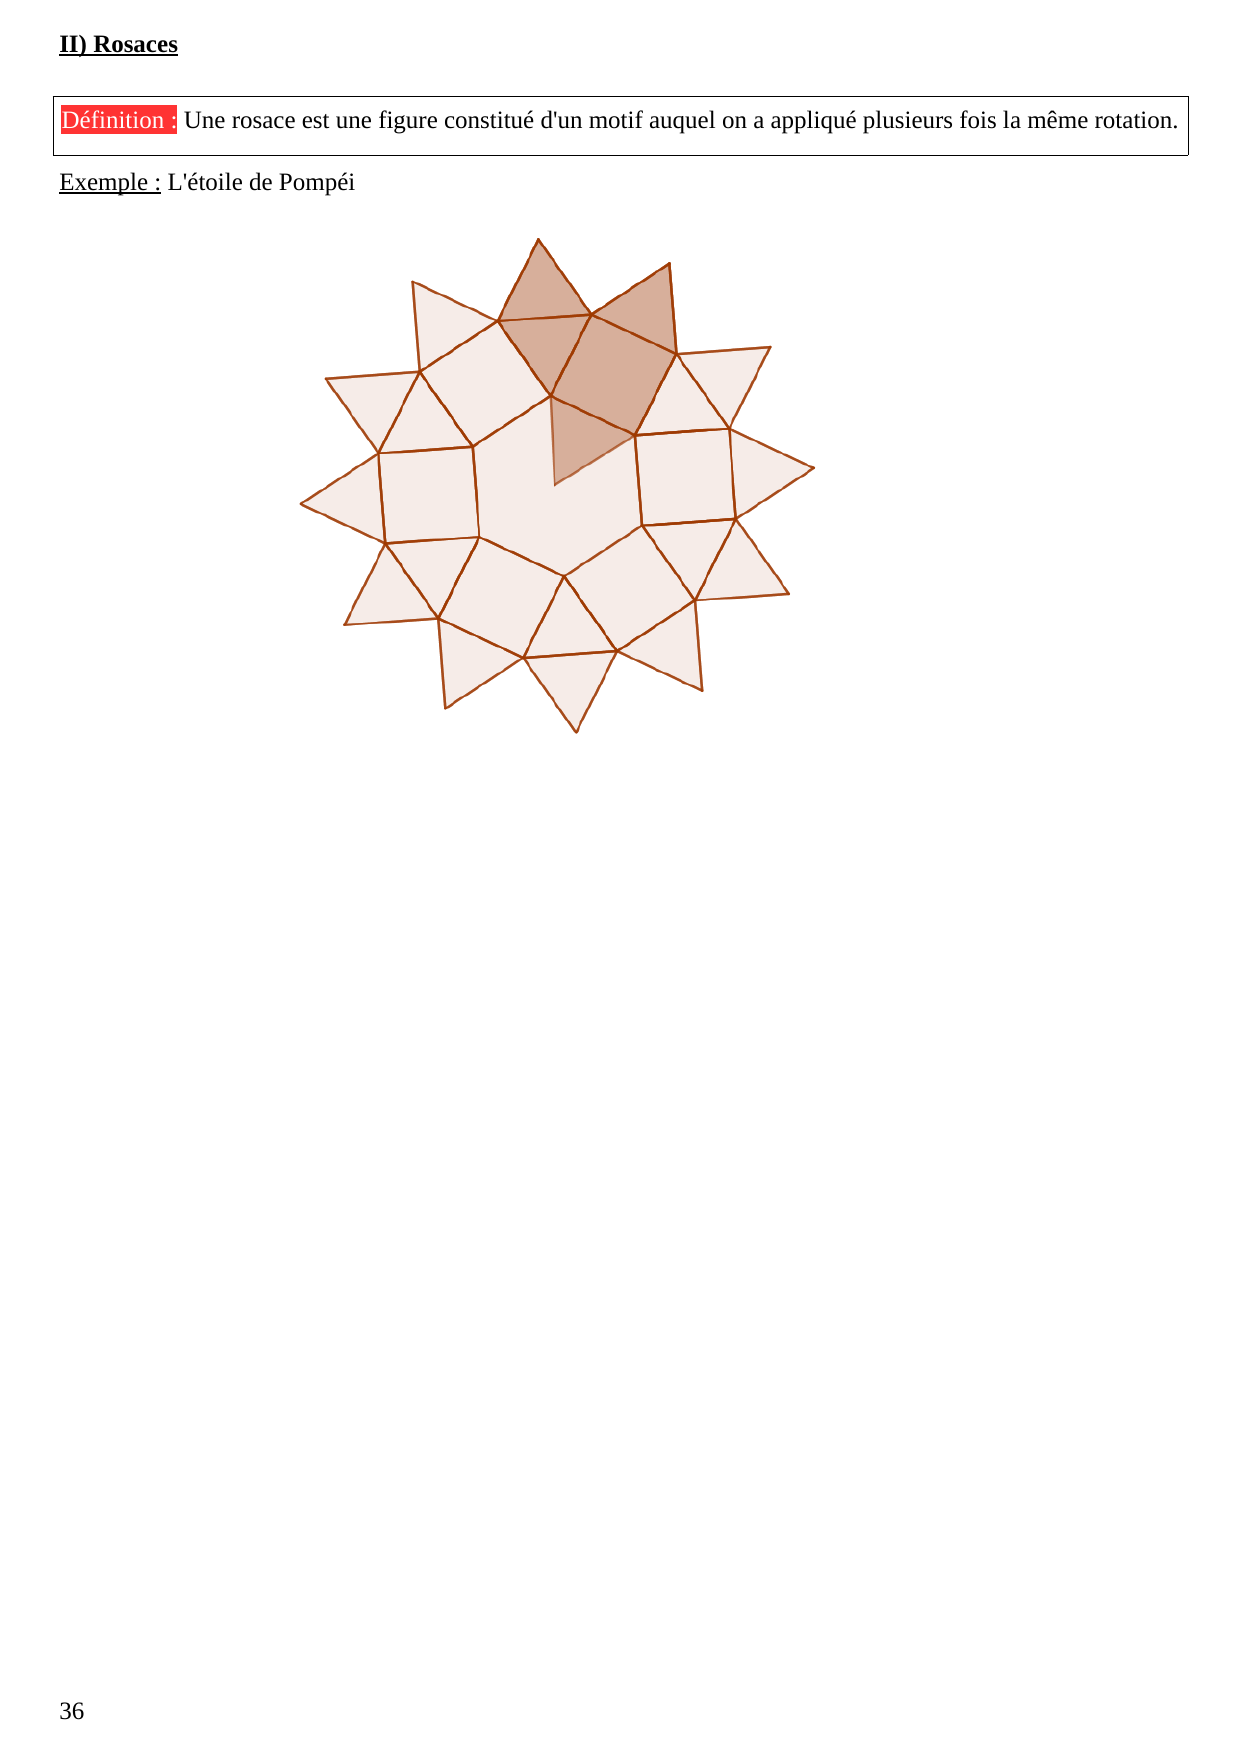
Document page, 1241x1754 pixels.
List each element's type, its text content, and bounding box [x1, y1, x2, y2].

text Exemple : L'étoile de Pompéi [59, 156, 1181, 196]
text II) Rosaces [59, 29, 1181, 58]
text [54, 97, 1188, 155]
text [59, 84, 1181, 96]
text Définition : Une rosace est une figure constitué d'un motif auquel on a appliqué plusieurs fois la même rotation. [61, 105, 1179, 134]
picture [276, 222, 833, 745]
